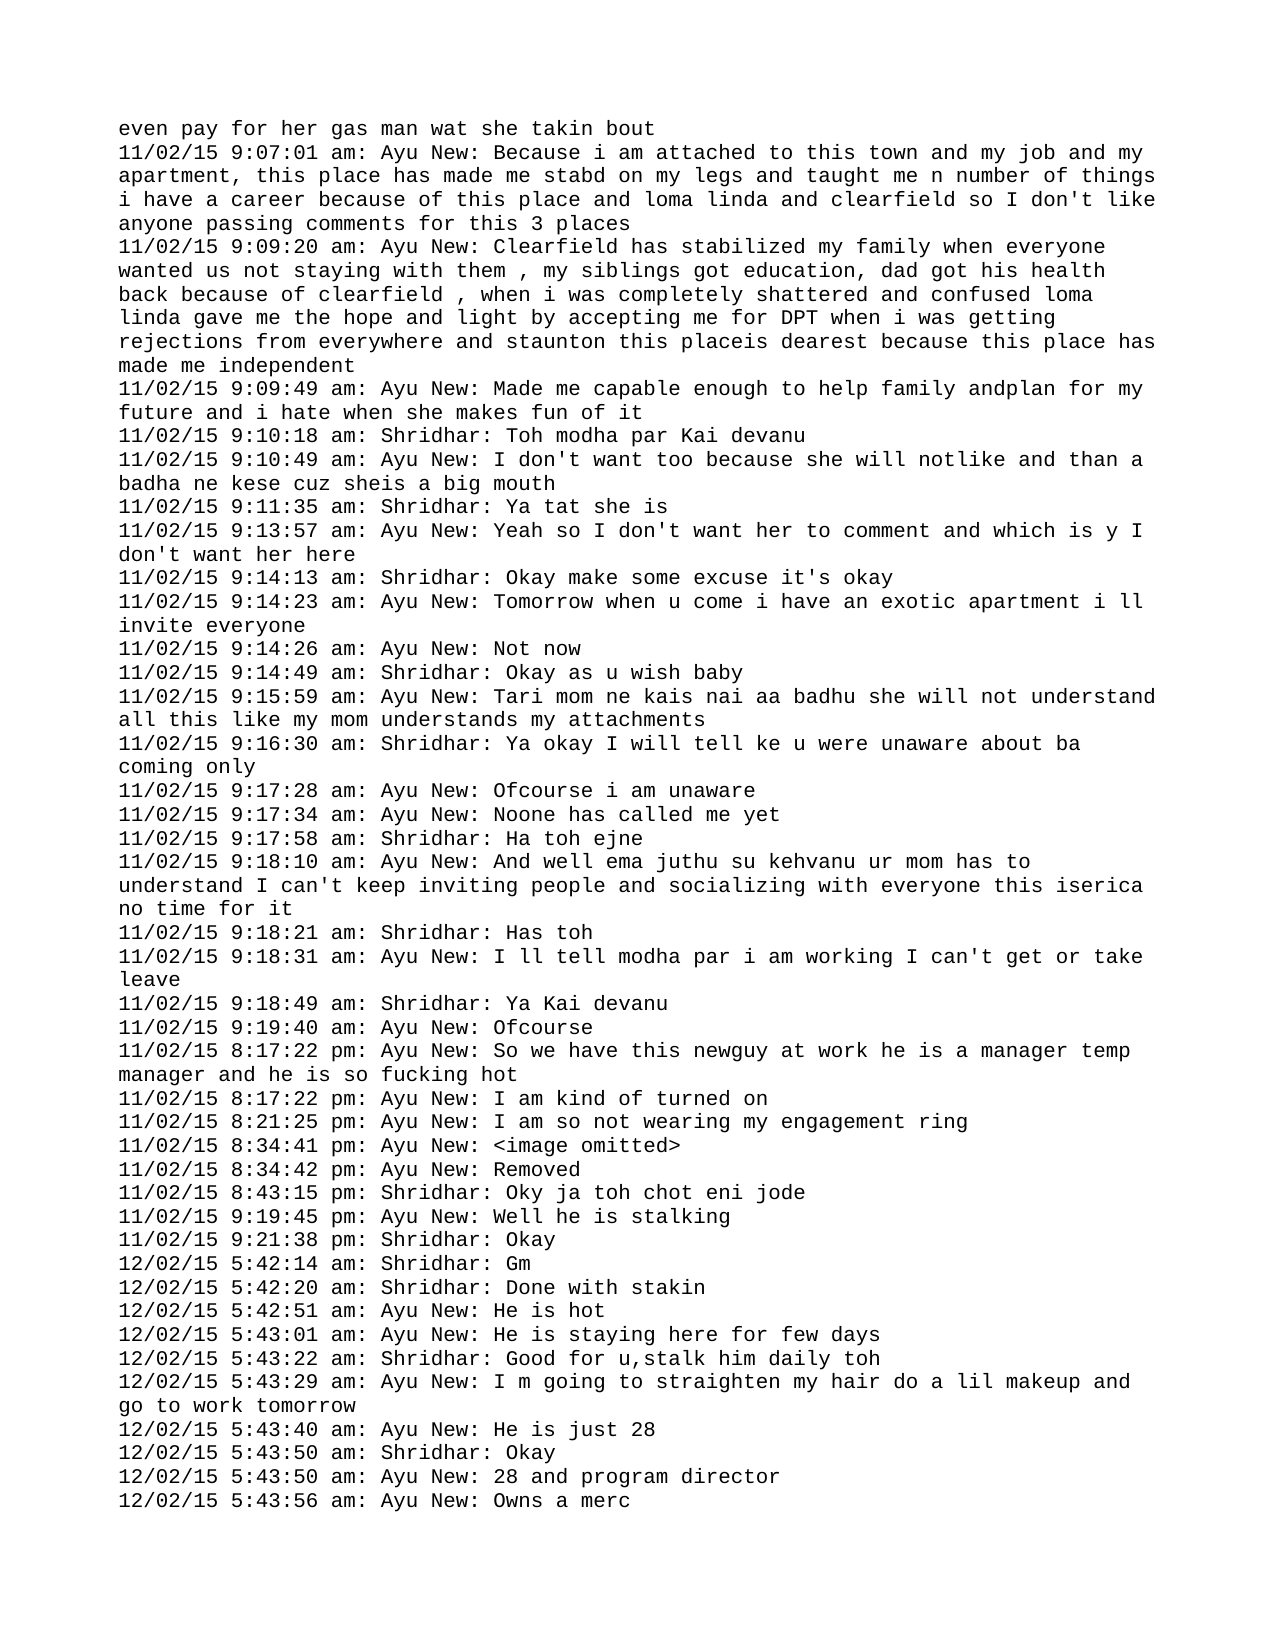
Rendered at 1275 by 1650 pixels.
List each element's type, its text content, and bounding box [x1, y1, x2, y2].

text 11/02/15 8:21:25 pm: Ayu New: I am so not wearing my engagement ring [118, 1111, 1157, 1135]
text 11/02/15 9:21:38 pm: Shridhar: Okay [118, 1229, 1157, 1253]
text 11/02/15 9:13:57 am: Ayu New: Yeah so I don't want her to comment and which is y I don't want her here [118, 520, 1157, 567]
text 12/02/15 5:43:56 am: Ayu New: Owns a merc [118, 1489, 1157, 1513]
text 11/02/15 9:09:49 am: Ayu New: Made me capable enough to help family andplan for my future and i hate when she makes fun of it [118, 378, 1157, 426]
text 11/02/15 9:18:31 am: Ayu New: I ll tell modha par i am working I can't get or take leave [118, 946, 1157, 993]
text 11/02/15 9:14:23 am: Ayu New: Tomorrow when u come i have an exotic apartment i ll invite everyone [118, 591, 1157, 638]
text 12/02/15 5:43:50 am: Ayu New: 28 and program director [118, 1466, 1157, 1489]
text 11/02/15 9:07:01 am: Ayu New: Because i am attached to this town and my job and my apartment, this place has made me stabd on my legs and taught me n number of things i have a career because of this place and loma linda and clearfield so I don't like anyone passing comments for this 3 places [118, 142, 1157, 236]
text 11/02/15 9:14:26 am: Ayu New: Not now [118, 638, 1157, 662]
text 11/02/15 9:10:18 am: Shridhar: Toh modha par Kai devanu [118, 426, 1157, 449]
text 12/02/15 5:43:50 am: Shridhar: Okay [118, 1442, 1157, 1466]
text 12/02/15 5:42:14 am: Shridhar: Gm [118, 1253, 1157, 1277]
text 11/02/15 9:11:35 am: Shridhar: Ya tat she is [118, 496, 1157, 520]
text 11/02/15 8:17:22 pm: Ayu New: I am kind of turned on [118, 1088, 1157, 1111]
text 11/02/15 9:18:10 am: Ayu New: And well ema juthu su kehvanu ur mom has to understand I can't keep inviting people and socializing with everyone this iserica no time for it [118, 851, 1157, 922]
text 12/02/15 5:43:22 am: Shridhar: Good for u,stalk him daily toh [118, 1348, 1157, 1371]
text 12/02/15 5:43:01 am: Ayu New: He is staying here for few days [118, 1324, 1157, 1348]
text 11/02/15 8:43:15 pm: Shridhar: Oky ja toh chot eni jode [118, 1182, 1157, 1206]
text 11/02/15 9:17:28 am: Ayu New: Ofcourse i am unaware [118, 780, 1157, 804]
text 11/02/15 9:17:34 am: Ayu New: Noone has called me yet [118, 804, 1157, 827]
text even pay for her gas man wat she takin bout [118, 118, 1157, 142]
text 11/02/15 9:18:21 am: Shridhar: Has toh [118, 922, 1157, 946]
text 11/02/15 9:15:59 am: Ayu New: Tari mom ne kais nai aa badhu she will not understand all this like my mom understands my attachments [118, 686, 1157, 733]
text 11/02/15 8:17:22 pm: Ayu New: So we have this newguy at work he is a manager temp manager and he is so fucking hot [118, 1040, 1157, 1088]
text 11/02/15 9:10:49 am: Ayu New: I don't want too because she will notlike and than a badha ne kese cuz sheis a big mouth [118, 449, 1157, 496]
text 11/02/15 9:14:49 am: Shridhar: Okay as u wish baby [118, 662, 1157, 686]
text 11/02/15 8:34:41 pm: Ayu New: <image omitted> [118, 1135, 1157, 1158]
text 12/02/15 5:43:29 am: Ayu New: I m going to straighten my hair do a lil makeup and go to work tomorrow [118, 1371, 1157, 1419]
text 11/02/15 9:17:58 am: Shridhar: Ha toh ejne [118, 827, 1157, 851]
text 12/02/15 5:42:51 am: Ayu New: He is hot [118, 1300, 1157, 1324]
text 12/02/15 5:42:20 am: Shridhar: Done with stakin [118, 1277, 1157, 1300]
text 11/02/15 9:19:45 pm: Ayu New: Well he is stalking [118, 1206, 1157, 1229]
text 12/02/15 5:43:40 am: Ayu New: He is just 28 [118, 1419, 1157, 1442]
text 11/02/15 8:34:42 pm: Ayu New: Removed [118, 1158, 1157, 1182]
text 11/02/15 9:18:49 am: Shridhar: Ya Kai devanu [118, 993, 1157, 1017]
text 11/02/15 9:14:13 am: Shridhar: Okay make some excuse it's okay [118, 567, 1157, 591]
text 11/02/15 9:19:40 am: Ayu New: Ofcourse [118, 1017, 1157, 1040]
text 11/02/15 9:09:20 am: Ayu New: Clearfield has stabilized my family when everyone wanted us not staying with them , my siblings got education, dad got his health back because of clearfield , when i was completely shattered and confused loma linda gave me the hope and light by accepting me for DPT when i was getting rejections from everywhere and staunton this placeis dearest because this place has made me independent [118, 236, 1157, 378]
text 11/02/15 9:16:30 am: Shridhar: Ya okay I will tell ke u were unaware about ba coming only [118, 733, 1157, 780]
